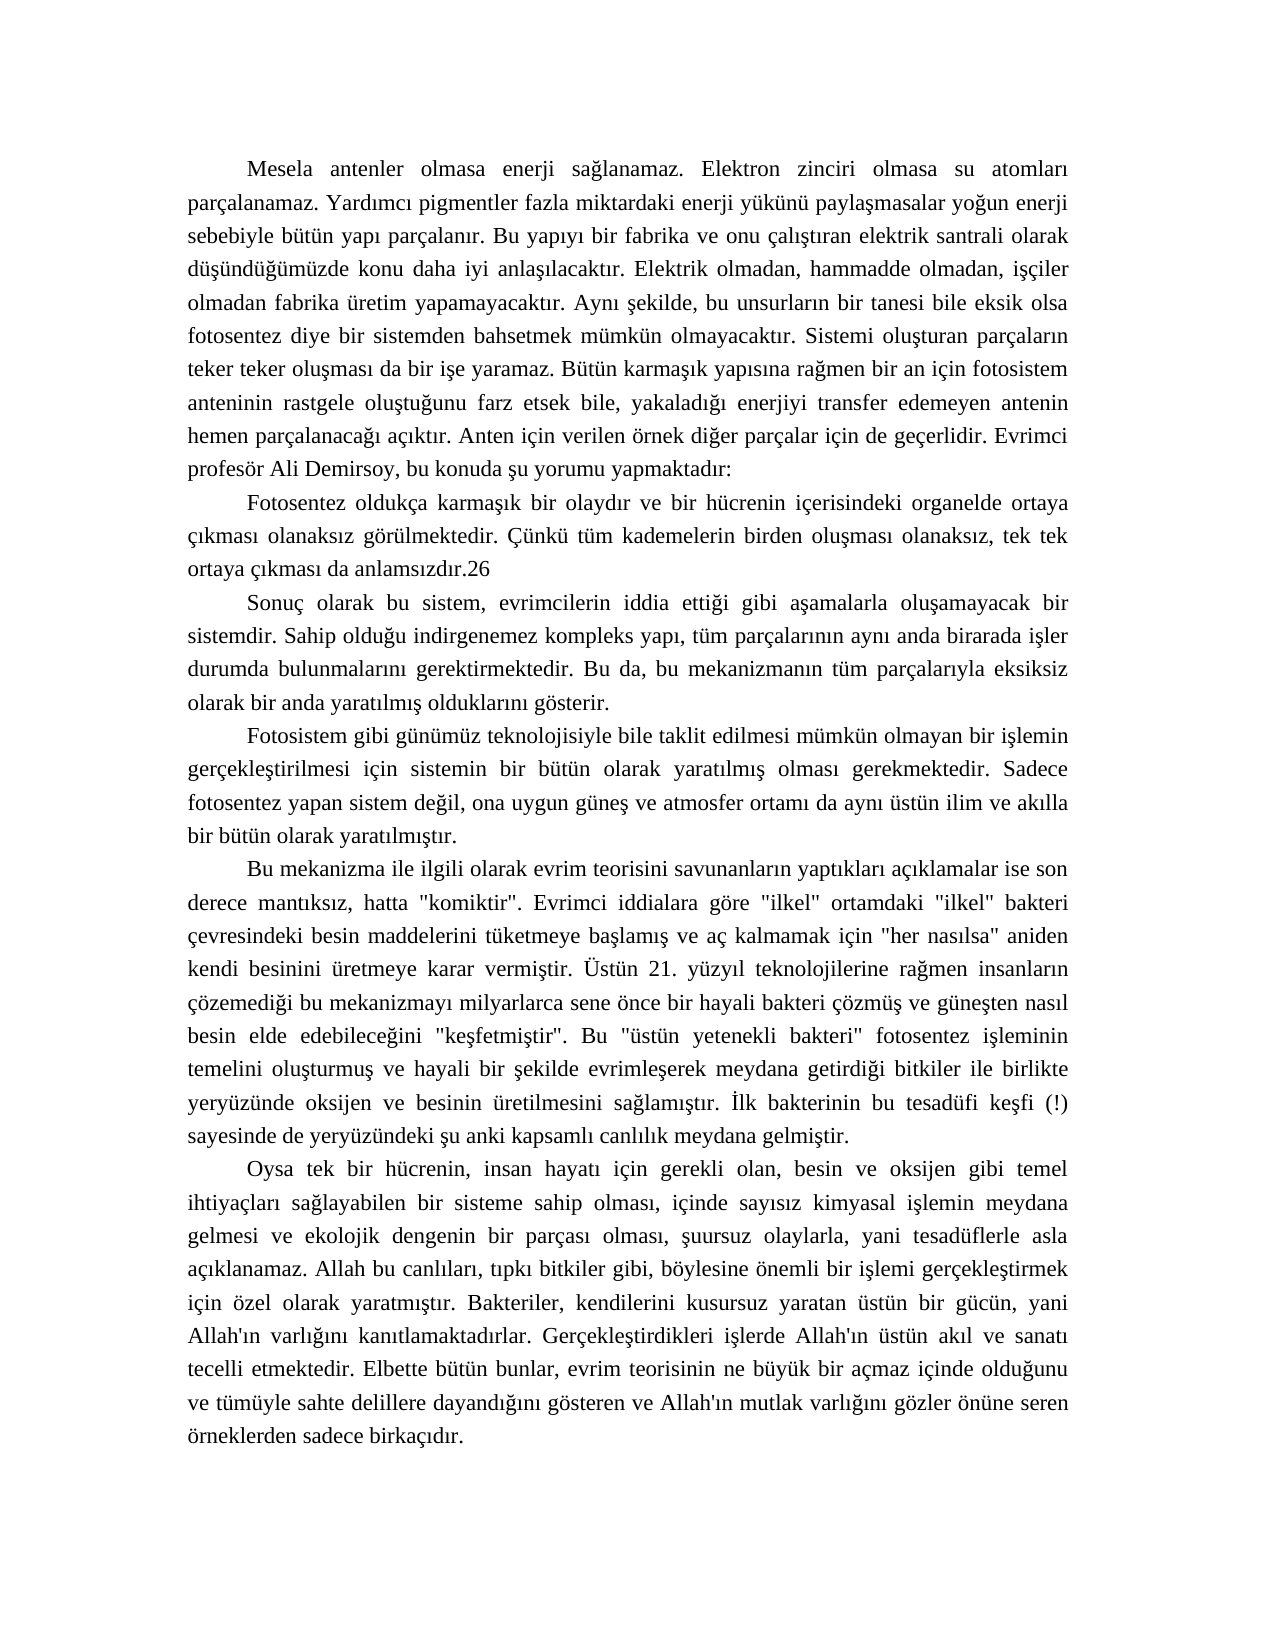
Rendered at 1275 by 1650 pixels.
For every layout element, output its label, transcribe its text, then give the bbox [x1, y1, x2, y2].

text Sonuç olarak bu sistem, evrimcilerin iddia ettiği gibi aşamalarla oluşamayacak bir sistemdir. Sahip olduğu indirgenemez kompleks yapı, tüm parçalarının aynı anda birarada işler durumda bulunmalarını gerektirmektedir. Bu da, bu mekanizmanın tüm parçalarıyla eksiksiz olarak bir anda yaratılmış olduklarını gösterir. [187, 583, 1070, 717]
text Fotosentez oldukça karmaşık bir olaydır ve bir hücrenin içerisindeki organelde ortaya çıkması olanaksız görülmektedir. Çünkü tüm kademelerin birden oluşması olanaksız, tek tek ortaya çıkması da anlamsızdır.26 [187, 483, 1070, 583]
text Fotosistem gibi günümüz teknolojisiyle bile taklit edilmesi mümkün olmayan bir işlemin gerçekleştirilmesi için sistemin bir bütün olarak yaratılmış olması gerekmektedir. Sadece fotosentez yapan sistem değil, ona uygun güneş ve atmosfer ortamı da aynı üstün ilim ve akılla bir bütün olarak yaratılmıştır. [187, 717, 1070, 850]
text Oysa tek bir hücrenin, insan hayatı için gerekli olan, besin ve oksijen gibi temel ihtiyaçları sağlayabilen bir sisteme sahip olması, içinde sayısız kimyasal işlemin meydana gelmesi ve ekolojik dengenin bir parçası olması, şuursuz olaylarla, yani tesadüflerle asla açıklanamaz. Allah bu canlıları, tıpkı bitkiler gibi, böylesine önemli bir işlemi gerçekleştirmek için özel olarak yaratmıştır. Bakteriler, kendilerini kusursuz yaratan üstün bir gücün, yani Allah'ın varlığını kanıtlamaktadırlar. Gerçekleştirdikleri işlerde Allah'ın üstün akıl ve sanatı tecelli etmektedir. Elbette bütün bunlar, evrim teorisinin ne büyük bir açmaz içinde olduğunu ve tümüyle sahte delillere dayandığını gösteren ve Allah'ın mutlak varlığını gözler önüne seren örneklerden sadece birkaçıdır. [187, 1150, 1070, 1450]
text Mesela antenler olmasa enerji sağlanamaz. Elektron zinciri olmasa su atomları parçalanamaz. Yardımcı pigmentler fazla miktardaki enerji yükünü paylaşmasalar yoğun enerji sebebiyle bütün yapı parçalanır. Bu yapıyı bir fabrika ve onu çalıştıran elektrik santrali olarak düşündüğümüzde konu daha iyi anlaşılacaktır. Elektrik olmadan, hammadde olmadan, işçiler olmadan fabrika üretim yapamayacaktır. Aynı şekilde, bu unsurların bir tanesi bile eksik olsa fotosentez diye bir sistemden bahsetmek mümkün olmayacaktır. Sistemi oluşturan parçaların teker teker oluşması da bir işe yaramaz. Bütün karmaşık yapısına rağmen bir an için fotosistem anteninin rastgele oluştuğunu farz etsek bile, yakaladığı enerjiyi transfer edemeyen antenin hemen parçalanacağı açıktır. Anten için verilen örnek diğer parçalar için de geçerlidir. Evrimci profesör Ali Demirsoy, bu konuda şu yorumu yapmaktadır: [187, 150, 1070, 483]
text Bu mekanizma ile ilgili olarak evrim teorisini savunanların yaptıkları açıklamalar ise son derece mantıksız, hatta "komiktir". Evrimci iddialara göre "ilkel" ortamdaki "ilkel" bakteri çevresindeki besin maddelerini tüketmeye başlamış ve aç kalmamak için "her nasılsa" aniden kendi besinini üretmeye karar vermiştir. Üstün 21. yüzyıl teknolojilerine rağmen insanların çözemediği bu mekanizmayı milyarlarca sene önce bir hayali bakteri çözmüş ve güneşten nasıl besin elde edebileceğini "keşfetmiştir". Bu "üstün yetenekli bakteri" fotosentez işleminin temelini oluşturmuş ve hayali bir şekilde evrimleşerek meydana getirdiği bitkiler ile birlikte yeryüzünde oksijen ve besinin üretilmesini sağlamıştır. İlk bakterinin bu tesadüfi keşfi (!) sayesinde de yeryüzündeki şu anki kapsamlı canlılık meydana gelmiştir. [187, 850, 1070, 1150]
